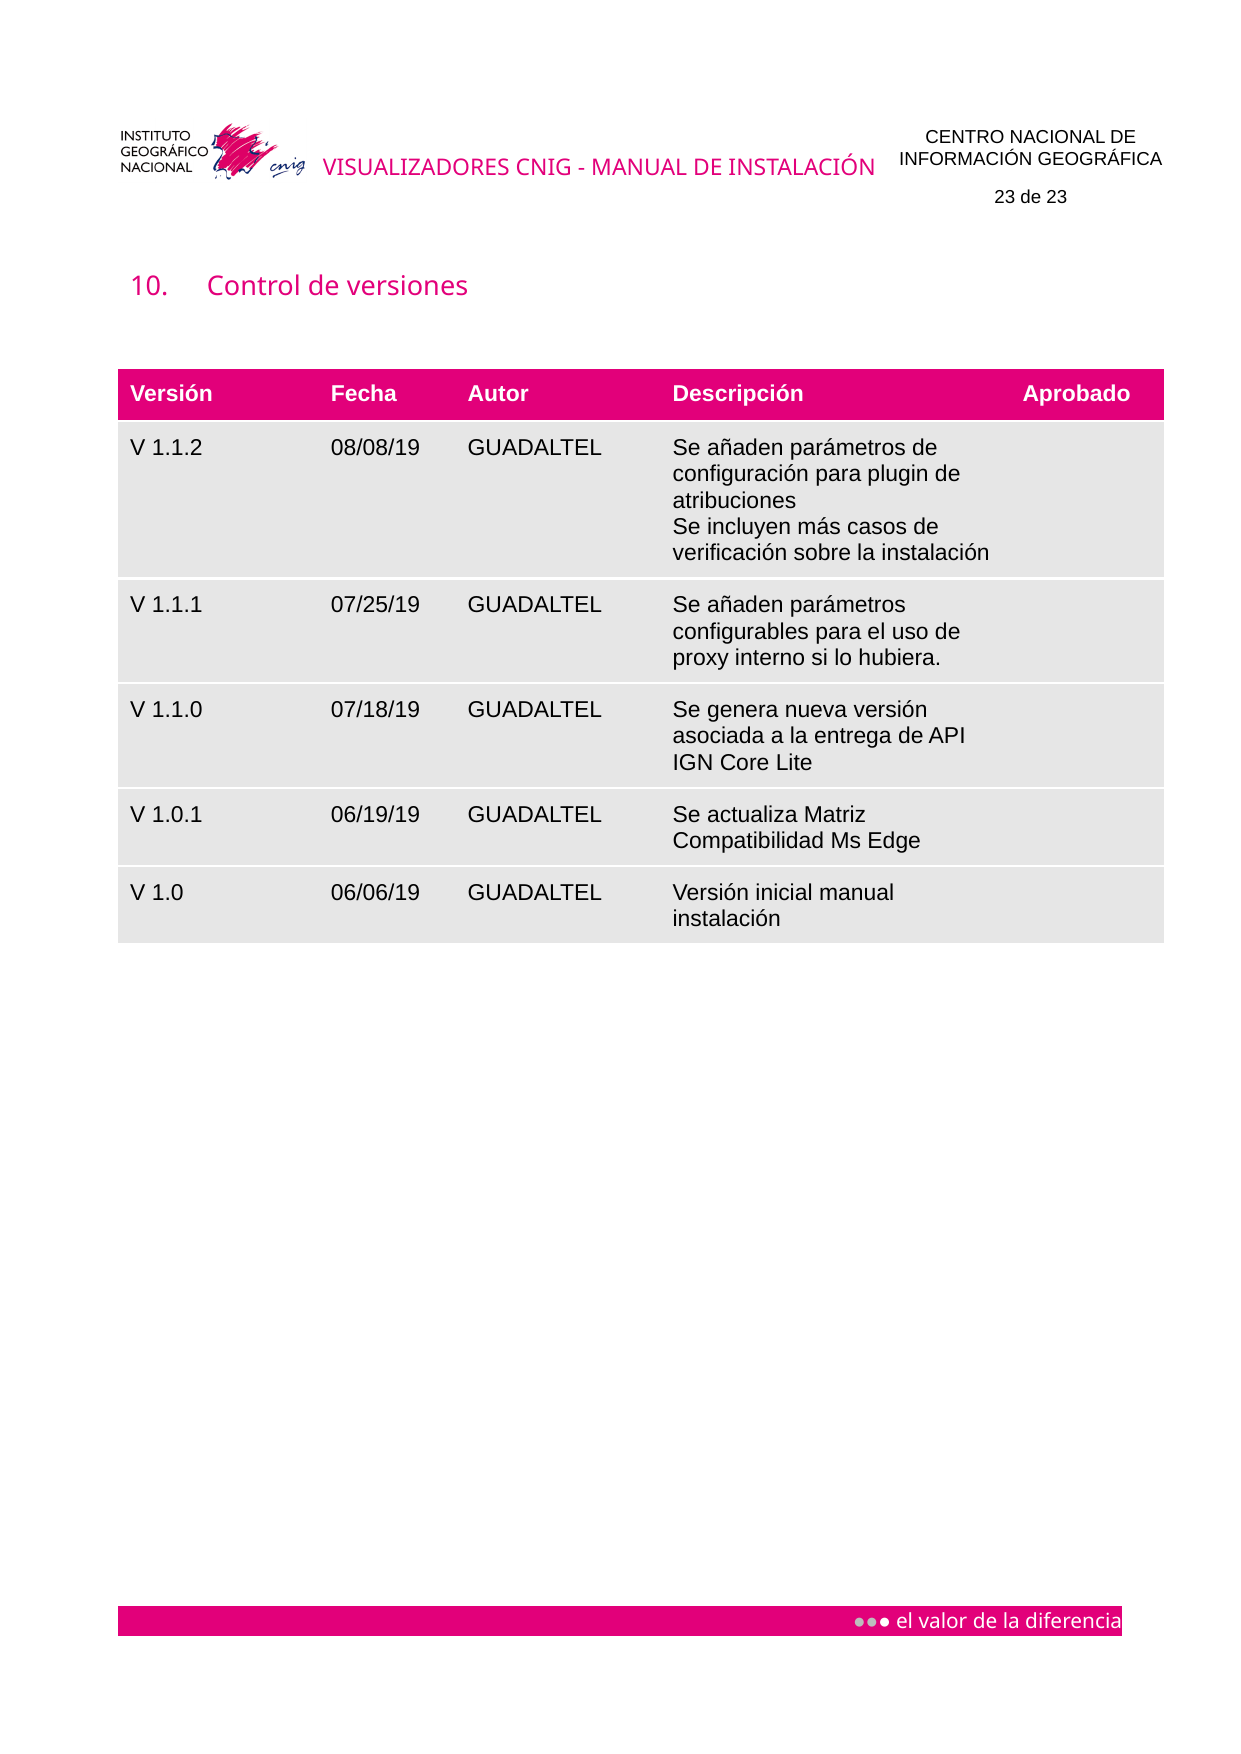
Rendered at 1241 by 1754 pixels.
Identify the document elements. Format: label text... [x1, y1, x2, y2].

table_cell GUADALTEL [456, 789, 661, 865]
table_header Aprobado [1010, 369, 1164, 420]
table_cell GUADALTEL [456, 867, 661, 943]
table_cell Se añaden parámetros de configuración para plugin de atribuciones Se incluyen más casos de verificación sobre la instalación [661, 422, 1010, 577]
table_header Descripción [661, 369, 1010, 420]
table_cell Se genera nueva versión asociada a la entrega de API IGN Core Lite [661, 684, 1010, 787]
table_cell GUADALTEL [456, 684, 661, 787]
table_cell 25/07/19 [319, 580, 456, 682]
table_cell Versión inicial manual instalación [661, 867, 1010, 943]
table_cell V 1.1.2 [118, 422, 319, 577]
table_cell GUADALTEL [456, 422, 661, 577]
table_cell V 1.0 [118, 867, 319, 943]
table_cell [1010, 867, 1164, 943]
table_cell [1010, 684, 1164, 787]
table_cell Se actualiza Matriz Compatibilidad Ms Edge [661, 789, 1010, 865]
table_cell [1010, 789, 1164, 865]
table_cell 08/08/19 [319, 422, 456, 577]
table_cell 06/06/19 [319, 867, 456, 943]
table_header Fecha [319, 369, 456, 420]
table_cell 19/06/19 [319, 789, 456, 865]
table_cell V 1.1.1 [118, 580, 319, 682]
table_cell [1010, 422, 1164, 577]
table_cell Se añaden parámetros configurables para el uso de proxy interno si lo hubiera. [661, 580, 1010, 682]
subtitle Control de versiones [130, 266, 1122, 303]
table_cell V 1.0.1 [118, 789, 319, 865]
table_cell V 1.1.0 [118, 684, 319, 787]
table_header Versión [118, 369, 319, 420]
table_cell GUADALTEL [456, 580, 661, 682]
table_cell [1010, 580, 1164, 682]
picture [118, 118, 307, 183]
table_header Autor [456, 369, 661, 420]
table_cell 18/07/19 [319, 684, 456, 787]
